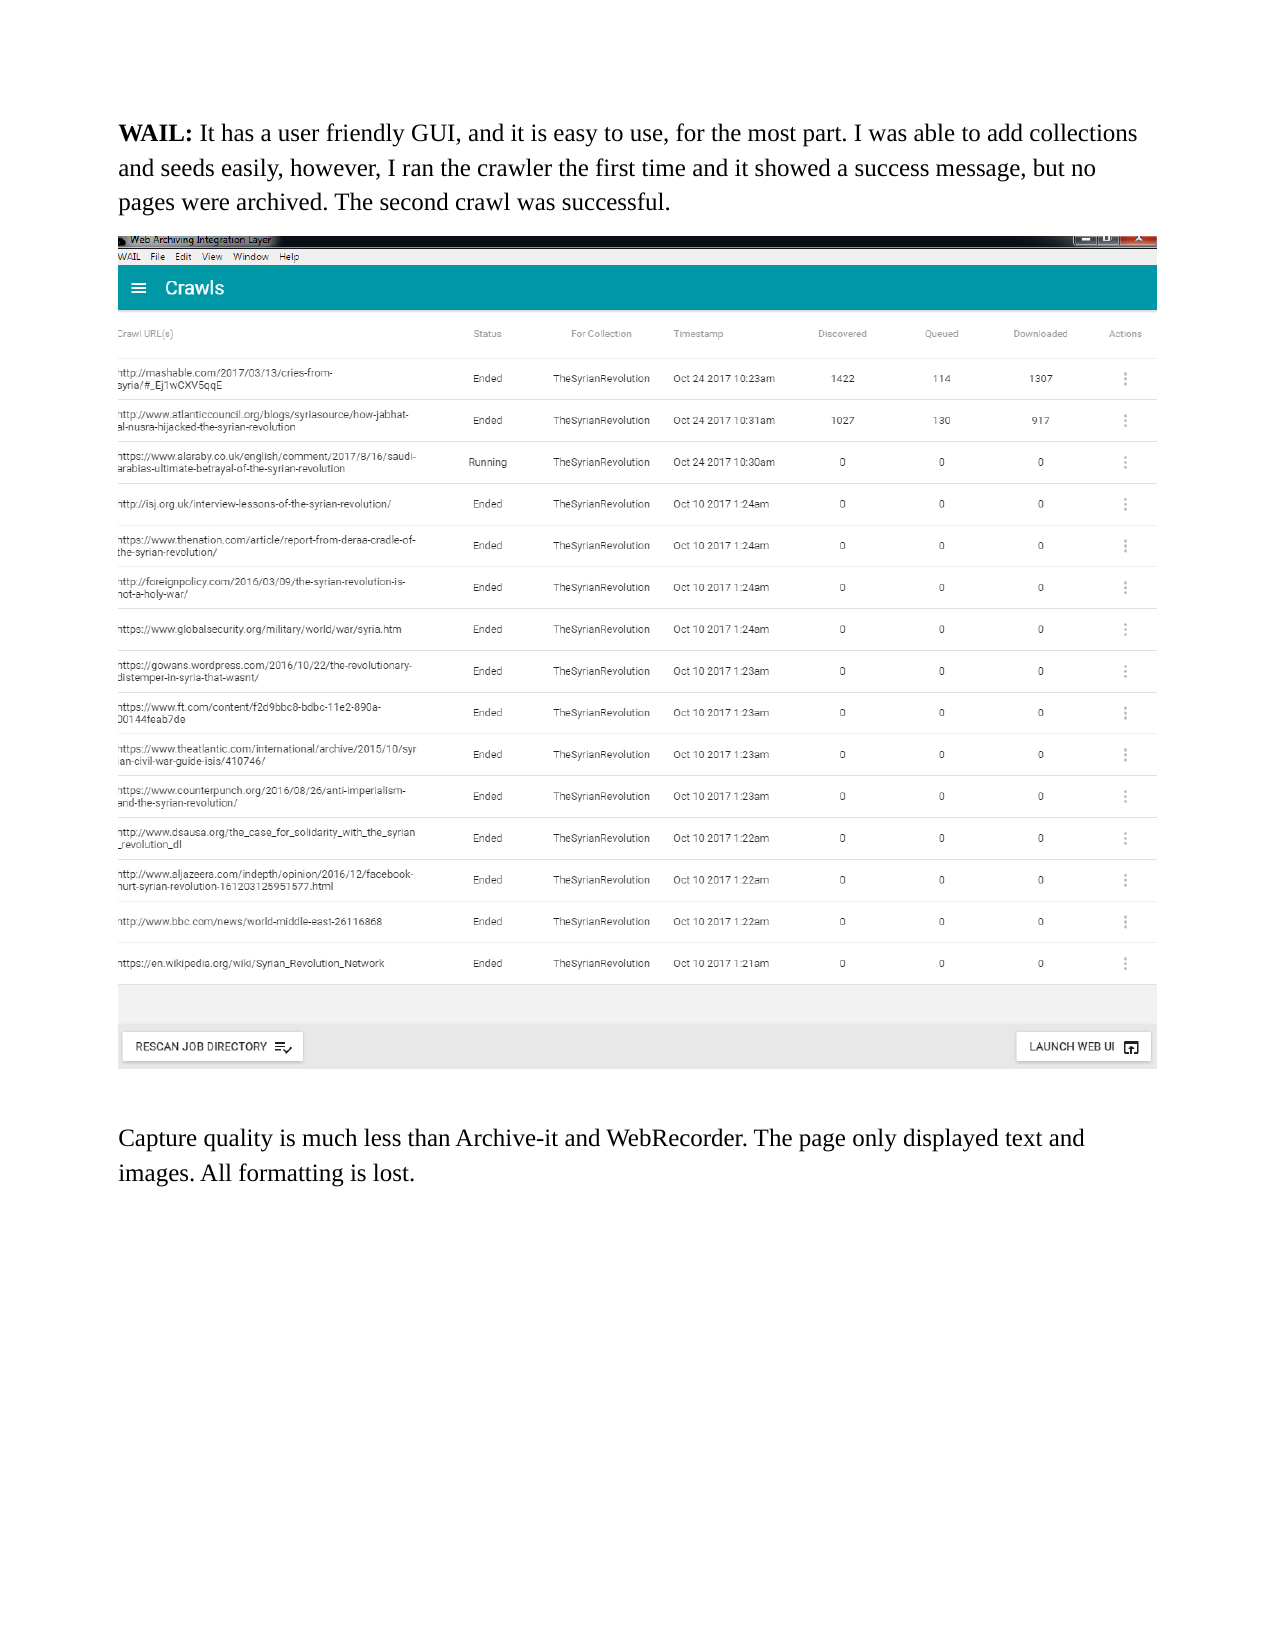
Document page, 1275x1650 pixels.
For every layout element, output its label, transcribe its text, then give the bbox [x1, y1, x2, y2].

text Capture quality is much less than Archive-it and WebRecorder. The page only displayed text and images. All formatting is lost. [118, 1123, 1157, 1187]
text WAIL: It has a user friendly GUI, and it is easy to use, for the most part. I was able to add collections and seeds easily, however, I ran the crawler the first time and it showed a success message, but no pages were archived. The second crawl was successful. [118, 118, 1157, 216]
picture [118, 236, 1157, 1069]
